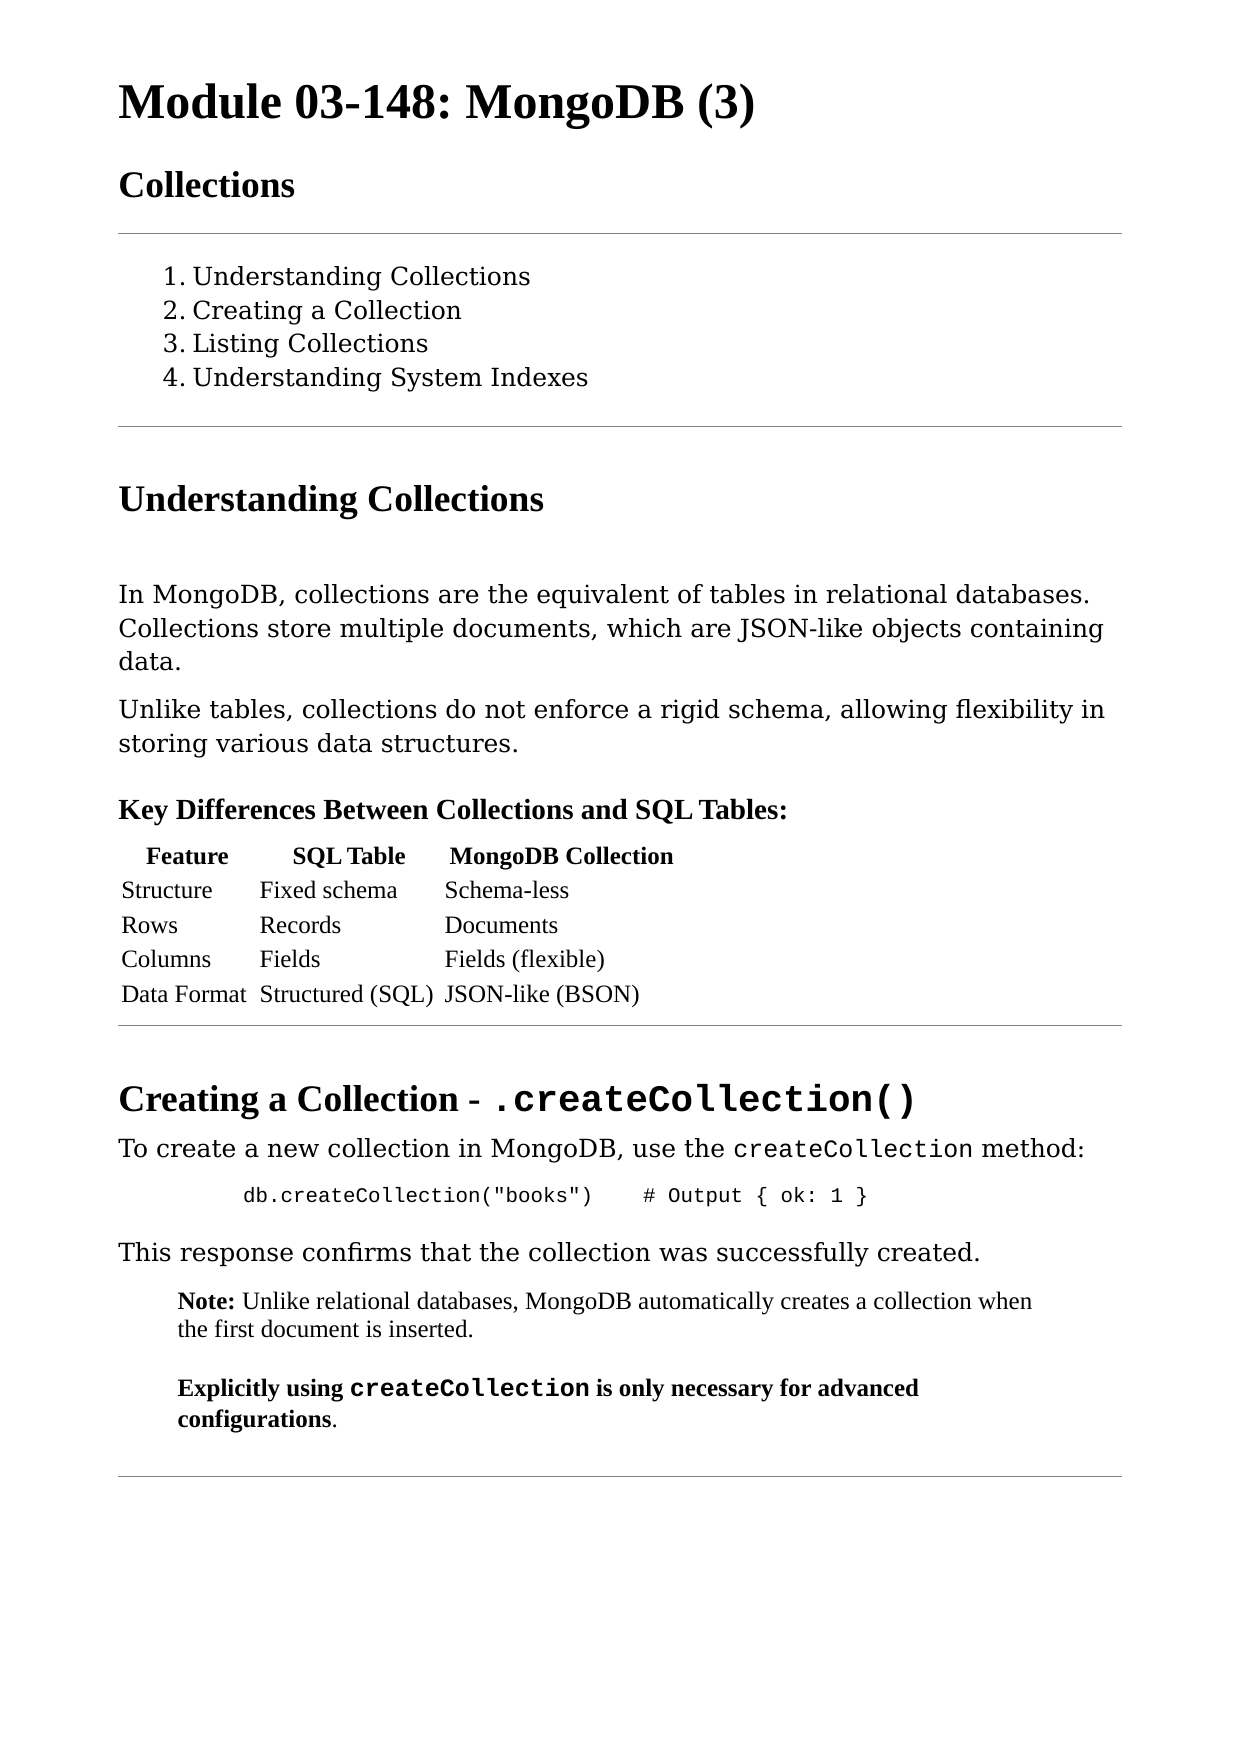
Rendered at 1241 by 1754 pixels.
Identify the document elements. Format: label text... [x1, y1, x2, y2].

subtitle Creating a Collection - .createCollection() [118, 1076, 1122, 1122]
subtitle Collections [118, 163, 1122, 206]
text db.createCollection("books") # Output { ok: 1 } [230, 1184, 1122, 1208]
table_cell Structured (SQL) [256, 976, 441, 1011]
table_cell Data Format [118, 976, 256, 1011]
table_cell Fields (flexible) [441, 942, 681, 976]
table_header Feature [118, 838, 256, 872]
subtitle Key Differences Between Collections and SQL Tables: [118, 792, 1122, 825]
text In MongoDB, collections are the equivalent of tables in relational databases. Collections store multiple documents, which are JSON-like objects containing data. [118, 580, 1122, 677]
text To create a new collection in MongoDB, use the createCollection method: [118, 1135, 1122, 1165]
text This response confirms that the collection was successfully created. [118, 1238, 1122, 1267]
table_cell Rows [118, 907, 256, 942]
table_cell Structure [118, 873, 256, 907]
table_header SQL Table [256, 838, 441, 872]
text Unlike tables, collections do not enforce a rigid schema, allowing flexibility in storing various data structures. [118, 696, 1122, 758]
table_cell Fixed schema [256, 873, 441, 907]
list Understanding Collections [162, 263, 1122, 292]
table_header MongoDB Collection [441, 838, 681, 872]
table_cell Schema-less [441, 873, 681, 907]
table_cell Columns [118, 942, 256, 976]
subtitle Understanding Collections [118, 476, 1122, 519]
list Understanding System Indexes [162, 363, 1122, 392]
list Listing Collections [162, 330, 1122, 359]
subtitle Module 03-148: MongoDB (3) [118, 72, 1122, 129]
table_cell JSON-like (BSON) [441, 976, 681, 1011]
table_cell Documents [441, 907, 681, 942]
text Note: Unlike relational databases, MongoDB automatically creates a collection when the first document is inserted. [177, 1286, 1063, 1343]
table_cell Fields [256, 942, 441, 976]
text Explicitly using createCollection is only necessary for advanced configurations. [177, 1373, 1063, 1432]
table_cell Records [256, 907, 441, 942]
list Creating a Collection [162, 296, 1122, 325]
